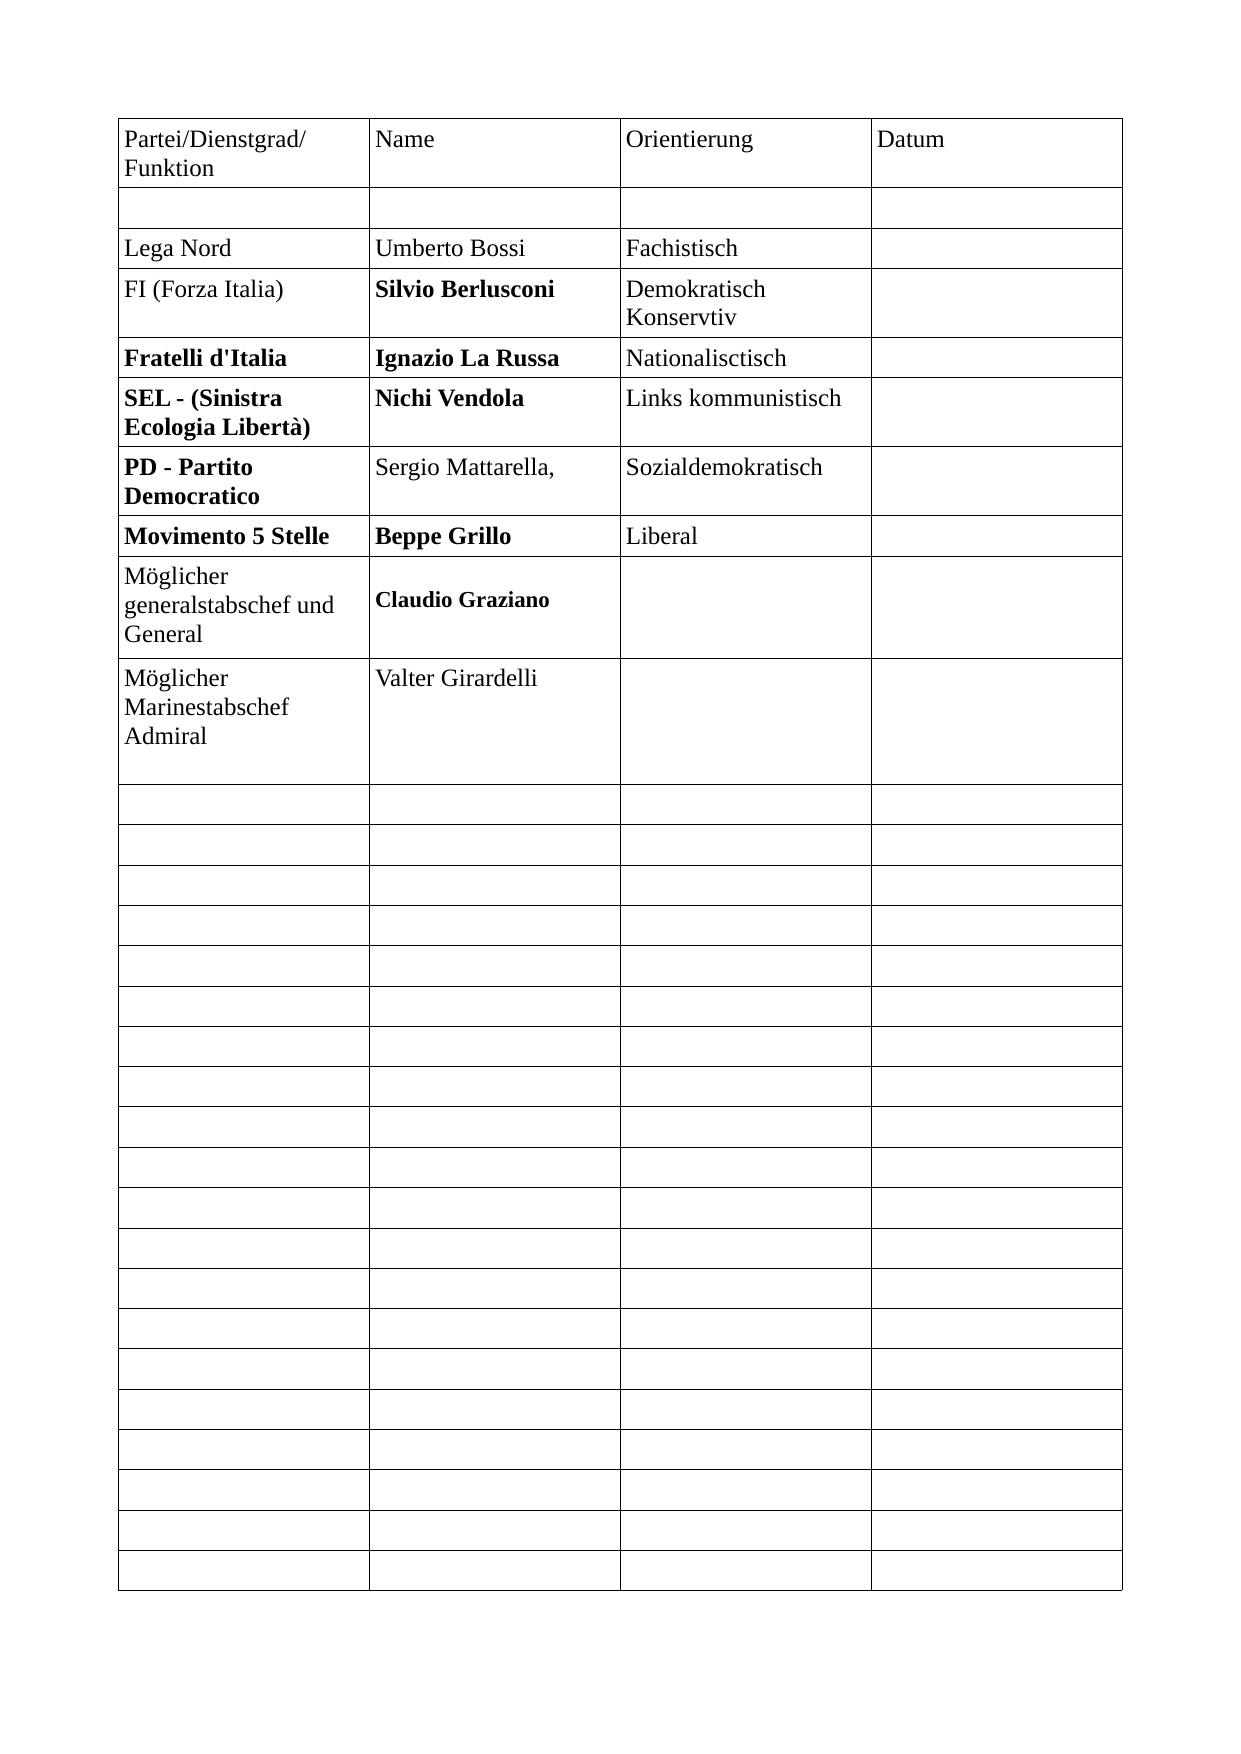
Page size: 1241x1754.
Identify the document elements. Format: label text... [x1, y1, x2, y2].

table_cell [370, 188, 620, 227]
table_cell [621, 906, 871, 945]
table_cell [370, 1430, 620, 1469]
table_cell Sergio Mattarella, [370, 447, 620, 515]
table_cell [119, 946, 369, 986]
table_cell [119, 1027, 369, 1066]
table_cell [872, 1188, 1122, 1227]
table_cell [370, 1349, 620, 1389]
table_cell [370, 946, 620, 986]
table_cell [872, 188, 1122, 227]
table_cell [872, 659, 1122, 784]
table_cell [119, 1551, 369, 1590]
table_cell [872, 447, 1122, 515]
table_cell [872, 1349, 1122, 1389]
table_cell [621, 866, 871, 905]
table_cell FI (Forza Italia) [119, 269, 369, 337]
table_cell [872, 557, 1122, 657]
table_cell Links kommunistisch [621, 378, 871, 446]
table_cell [872, 1470, 1122, 1509]
table_cell [621, 1107, 871, 1147]
table_header Orientierung [621, 119, 871, 187]
table_cell Beppe Grillo [370, 516, 620, 556]
table_cell [370, 1067, 620, 1106]
table_cell [872, 825, 1122, 864]
table_cell [872, 269, 1122, 337]
table_cell [119, 1511, 369, 1550]
table_cell [621, 1027, 871, 1066]
table_cell [872, 946, 1122, 986]
table_cell Fratelli d'Italia [119, 338, 369, 377]
table_cell [872, 516, 1122, 556]
table_cell [119, 825, 369, 864]
table_cell [119, 1107, 369, 1147]
table_cell [119, 1269, 369, 1308]
table_cell [872, 1309, 1122, 1348]
table_cell [872, 1430, 1122, 1469]
table_cell [621, 1269, 871, 1308]
table_cell [872, 1551, 1122, 1590]
table_cell [621, 1511, 871, 1550]
table_cell Möglicher generalstabschef und General [119, 557, 369, 657]
table_cell [872, 338, 1122, 377]
table_cell [370, 1107, 620, 1147]
table_cell [119, 1229, 369, 1268]
table_cell [621, 557, 871, 657]
table_cell [370, 1229, 620, 1268]
table_cell [872, 1390, 1122, 1429]
table_cell [621, 1551, 871, 1590]
table_cell [119, 1067, 369, 1106]
table_cell [119, 1148, 369, 1187]
table_cell [621, 946, 871, 986]
table_cell [370, 1148, 620, 1187]
table_cell Liberal [621, 516, 871, 556]
table_cell [119, 906, 369, 945]
table_cell [370, 785, 620, 824]
table_cell [370, 906, 620, 945]
table_cell Fachistisch [621, 229, 871, 268]
table_cell Lega Nord [119, 229, 369, 268]
table_cell [872, 785, 1122, 824]
table_cell [370, 1390, 620, 1429]
table_cell [621, 785, 871, 824]
table_cell Möglicher Marinestabschef Admiral [119, 659, 369, 784]
table_cell [872, 1148, 1122, 1187]
table_cell Demokratisch Konservtiv [621, 269, 871, 337]
table_cell [119, 866, 369, 905]
table_cell [621, 987, 871, 1026]
table_cell [872, 1269, 1122, 1308]
table_cell [370, 1309, 620, 1348]
table_cell [119, 1349, 369, 1389]
table_cell Claudio Graziano [370, 557, 620, 657]
table_cell [119, 1188, 369, 1227]
table_cell [621, 1349, 871, 1389]
table_cell [370, 1511, 620, 1550]
table_cell [621, 1390, 871, 1429]
table_cell [370, 1269, 620, 1308]
table_cell Umberto Bossi [370, 229, 620, 268]
table_cell [621, 1430, 871, 1469]
table_cell [119, 1470, 369, 1509]
table_cell [370, 866, 620, 905]
table_cell Movimento 5 Stelle [119, 516, 369, 556]
table_cell [621, 1229, 871, 1268]
table_cell [370, 987, 620, 1026]
table_cell [872, 1027, 1122, 1066]
table_cell Nichi Vendola [370, 378, 620, 446]
table_cell [872, 1067, 1122, 1106]
table_cell [119, 1390, 369, 1429]
table_cell [872, 1107, 1122, 1147]
table_cell [621, 659, 871, 784]
table_cell [621, 1188, 871, 1227]
table_cell [119, 987, 369, 1026]
table_cell Nationalisctisch [621, 338, 871, 377]
table_cell [119, 1309, 369, 1348]
table_header Datum [872, 119, 1122, 187]
table_cell [621, 188, 871, 227]
table_cell [621, 1309, 871, 1348]
table_header Partei/Dienstgrad/Funktion [119, 119, 369, 187]
table_cell Ignazio La Russa [370, 338, 620, 377]
table_cell [621, 1148, 871, 1187]
table_header Name [370, 119, 620, 187]
table_cell Valter Girardelli [370, 659, 620, 784]
table_cell [872, 866, 1122, 905]
table_cell [119, 1430, 369, 1469]
table_cell SEL - (Sinistra Ecologia Libertà) [119, 378, 369, 446]
table_cell [621, 1067, 871, 1106]
table_cell Silvio Berlusconi [370, 269, 620, 337]
table_cell [119, 785, 369, 824]
table_cell [872, 229, 1122, 268]
table_cell [119, 188, 369, 227]
table_cell [872, 987, 1122, 1026]
table_cell [872, 1229, 1122, 1268]
table_cell [872, 906, 1122, 945]
table_cell [370, 1027, 620, 1066]
table_cell [370, 1551, 620, 1590]
table_cell [621, 825, 871, 864]
table_cell [872, 1511, 1122, 1550]
table_cell [370, 1188, 620, 1227]
table_cell [370, 1470, 620, 1509]
table_cell [872, 378, 1122, 446]
table_cell [621, 1470, 871, 1509]
table_cell [370, 825, 620, 864]
table_cell PD - Partito Democratico [119, 447, 369, 515]
table_cell Sozialdemokratisch [621, 447, 871, 515]
